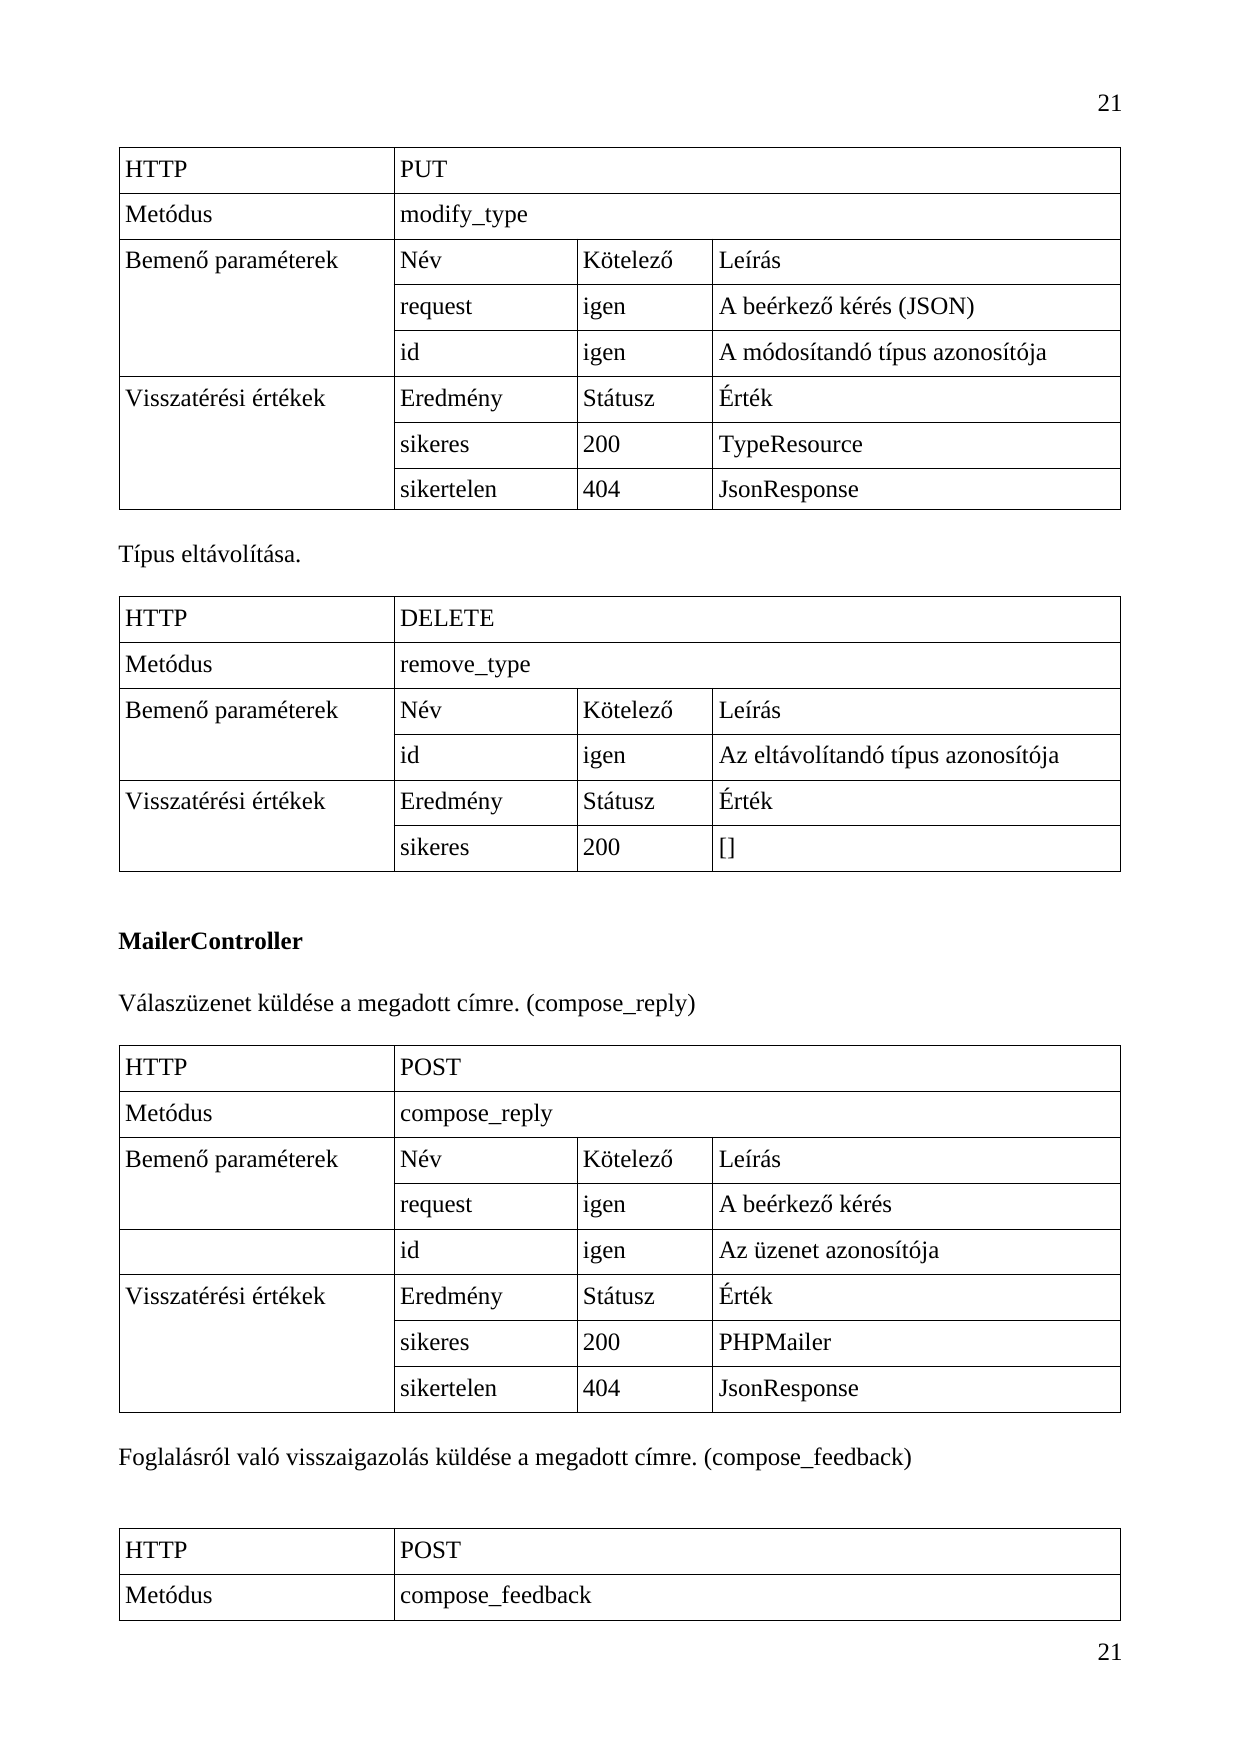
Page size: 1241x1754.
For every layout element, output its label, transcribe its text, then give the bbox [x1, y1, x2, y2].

table_cell compose_reply [395, 1092, 1120, 1137]
table_cell igen [578, 1184, 712, 1228]
table_cell Név [395, 1138, 577, 1183]
table_cell Metódus [120, 194, 394, 238]
table_cell A beérkező kérés [713, 1184, 1120, 1228]
table_cell Leírás [713, 1138, 1120, 1183]
table_cell 200 [578, 423, 712, 468]
table_cell PHPMailer [713, 1321, 1120, 1366]
table_cell Eredmény [395, 781, 577, 825]
table_cell A beérkező kérés (JSON) [713, 285, 1120, 330]
table_cell A módosítandó típus azonosítója [713, 331, 1120, 376]
table_cell Metódus [120, 1575, 394, 1619]
table_cell Név [395, 689, 577, 734]
table_cell Metódus [120, 643, 394, 688]
table_cell Bemenő paraméterek [120, 689, 394, 779]
table_cell 404 [578, 469, 712, 509]
table_cell Státusz [578, 1275, 712, 1320]
table_cell sikertelen [395, 469, 577, 509]
table_cell igen [578, 1230, 712, 1274]
table_cell igen [578, 331, 712, 376]
table_header PUT [395, 148, 1120, 193]
table_cell [120, 1230, 394, 1274]
table_cell igen [578, 735, 712, 779]
table_cell Kötelező [578, 240, 712, 284]
table_cell sikeres [395, 1321, 577, 1366]
table_cell 404 [578, 1367, 712, 1412]
table_cell Visszatérési értékek [120, 1275, 394, 1412]
table_cell id [395, 1230, 577, 1274]
table_cell igen [578, 285, 712, 330]
table_header HTTP [120, 597, 394, 642]
table_header POST [395, 1529, 1120, 1574]
table_cell remove_type [395, 643, 1120, 688]
table_cell id [395, 735, 577, 779]
table_header DELETE [395, 597, 1120, 642]
table_cell compose_feedback [395, 1575, 1120, 1619]
table_cell Az üzenet azonosítója [713, 1230, 1120, 1274]
table_cell Eredmény [395, 377, 577, 422]
table_cell Státusz [578, 781, 712, 825]
text Foglalásról való visszaigazolás küldése a megadott címre. (compose_feedback) [118, 1442, 1122, 1470]
table_cell JsonResponse [713, 1367, 1120, 1412]
table_cell Státusz [578, 377, 712, 422]
table_cell [] [713, 826, 1120, 871]
table_cell Érték [713, 1275, 1120, 1320]
table_header HTTP [120, 1529, 394, 1574]
table_cell Leírás [713, 240, 1120, 284]
subtitle MailerController [118, 926, 1122, 955]
table_cell Az eltávolítandó típus azonosítója [713, 735, 1120, 779]
table_header HTTP [120, 148, 394, 193]
table_cell Leírás [713, 689, 1120, 734]
table_cell 200 [578, 1321, 712, 1366]
table_cell Kötelező [578, 689, 712, 734]
table_cell Bemenő paraméterek [120, 240, 394, 376]
table_cell sikeres [395, 423, 577, 468]
table_header HTTP [120, 1046, 394, 1091]
table_cell Érték [713, 377, 1120, 422]
table_cell TypeResource [713, 423, 1120, 468]
table_cell Érték [713, 781, 1120, 825]
table_cell Kötelező [578, 1138, 712, 1183]
table_cell request [395, 285, 577, 330]
table_header POST [395, 1046, 1120, 1091]
text Típus eltávolítása. [118, 539, 1122, 567]
table_cell 200 [578, 826, 712, 871]
table_cell modify_type [395, 194, 1120, 238]
table_cell Bemenő paraméterek [120, 1138, 394, 1228]
table_cell id [395, 331, 577, 376]
text Válaszüzenet küldése a megadott címre. (compose_reply) [118, 988, 1122, 1016]
table_cell Eredmény [395, 1275, 577, 1320]
table_cell Visszatérési értékek [120, 377, 394, 509]
table_cell Metódus [120, 1092, 394, 1137]
table_cell Visszatérési értékek [120, 781, 394, 871]
table_cell Név [395, 240, 577, 284]
table_cell request [395, 1184, 577, 1228]
table_cell JsonResponse [713, 469, 1120, 509]
table_cell sikertelen [395, 1367, 577, 1412]
table_cell sikeres [395, 826, 577, 871]
